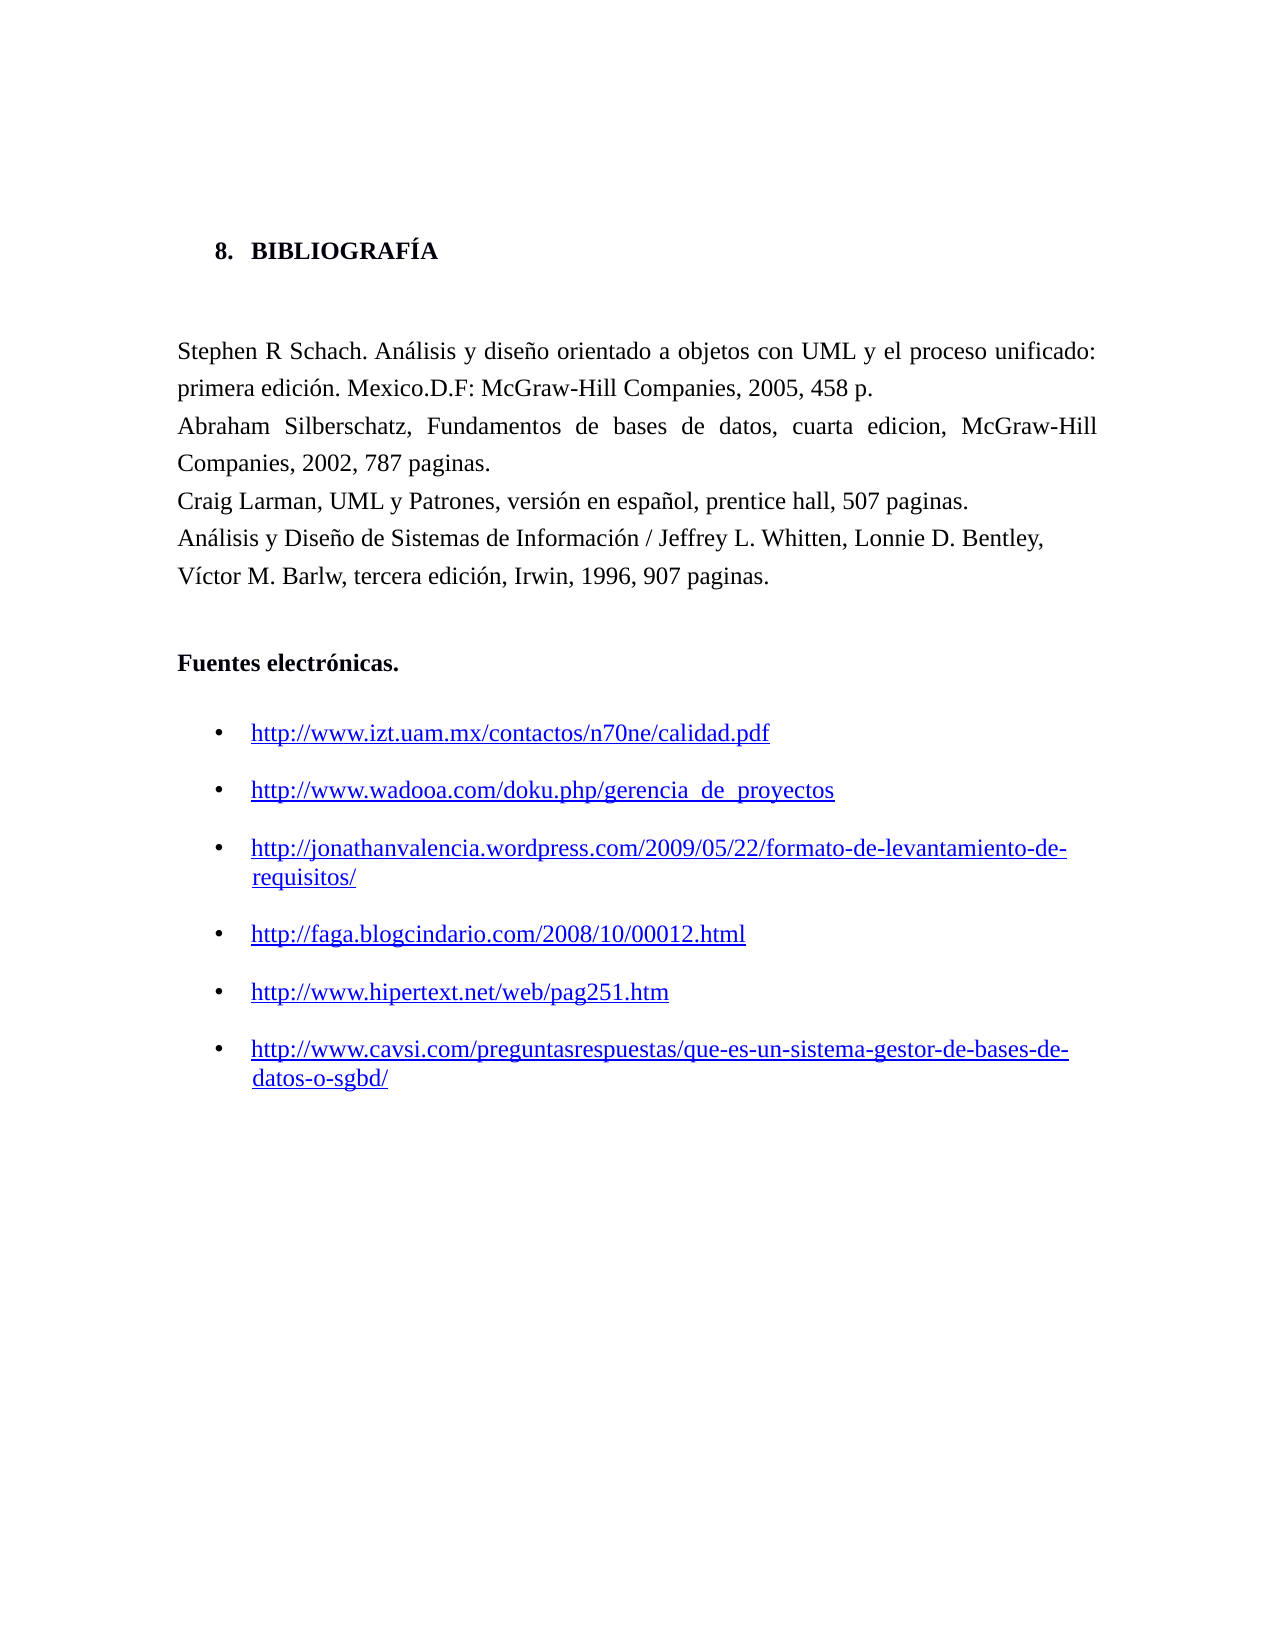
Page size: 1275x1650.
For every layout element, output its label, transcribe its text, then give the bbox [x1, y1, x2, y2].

list http://jonathanvalencia.wordpress.com/2009/05/22/formato-de-levantamiento-de-requisitos/ [214, 833, 1098, 890]
list http://www.cavsi.com/preguntasrespuestas/que-es-un-sistema-gestor-de-bases-de-datos-o-sgbd/ [214, 1034, 1098, 1092]
text Abraham Silberschatz, Fundamentos de bases de datos, cuarta edicion, McGraw-Hill Companies, 2002, 787 paginas. [177, 402, 1098, 477]
list http://faga.blogcindario.com/2008/10/00012.html [214, 919, 1098, 948]
list http://www.wadooa.com/doku.php/gerencia_de_proyectos [214, 775, 1098, 804]
list http://www.izt.uam.mx/contactos/n70ne/calidad.pdf [214, 718, 1098, 747]
text Análisis y Diseño de Sistemas de Información / Jeffrey L. Whitten, Lonnie D. Bentley, Víctor M. Barlw, tercera edición, Irwin, 1996, 907 paginas. [177, 514, 1098, 589]
text Stephen R Schach. Análisis y diseño orientado a objetos con UML y el proceso unificado: primera edición. Mexico.D.F: McGraw-Hill Companies, 2005, 458 p. [177, 327, 1098, 402]
list http://www.hipertext.net/web/pag251.htm [214, 977, 1098, 1005]
subtitle BIBLIOGRAFÍA [214, 227, 1098, 264]
subtitle Fuentes electrónicas. [177, 648, 1098, 677]
text Craig Larman, UML y Patrones, versión en español, prentice hall, 507 paginas. [177, 477, 1098, 514]
